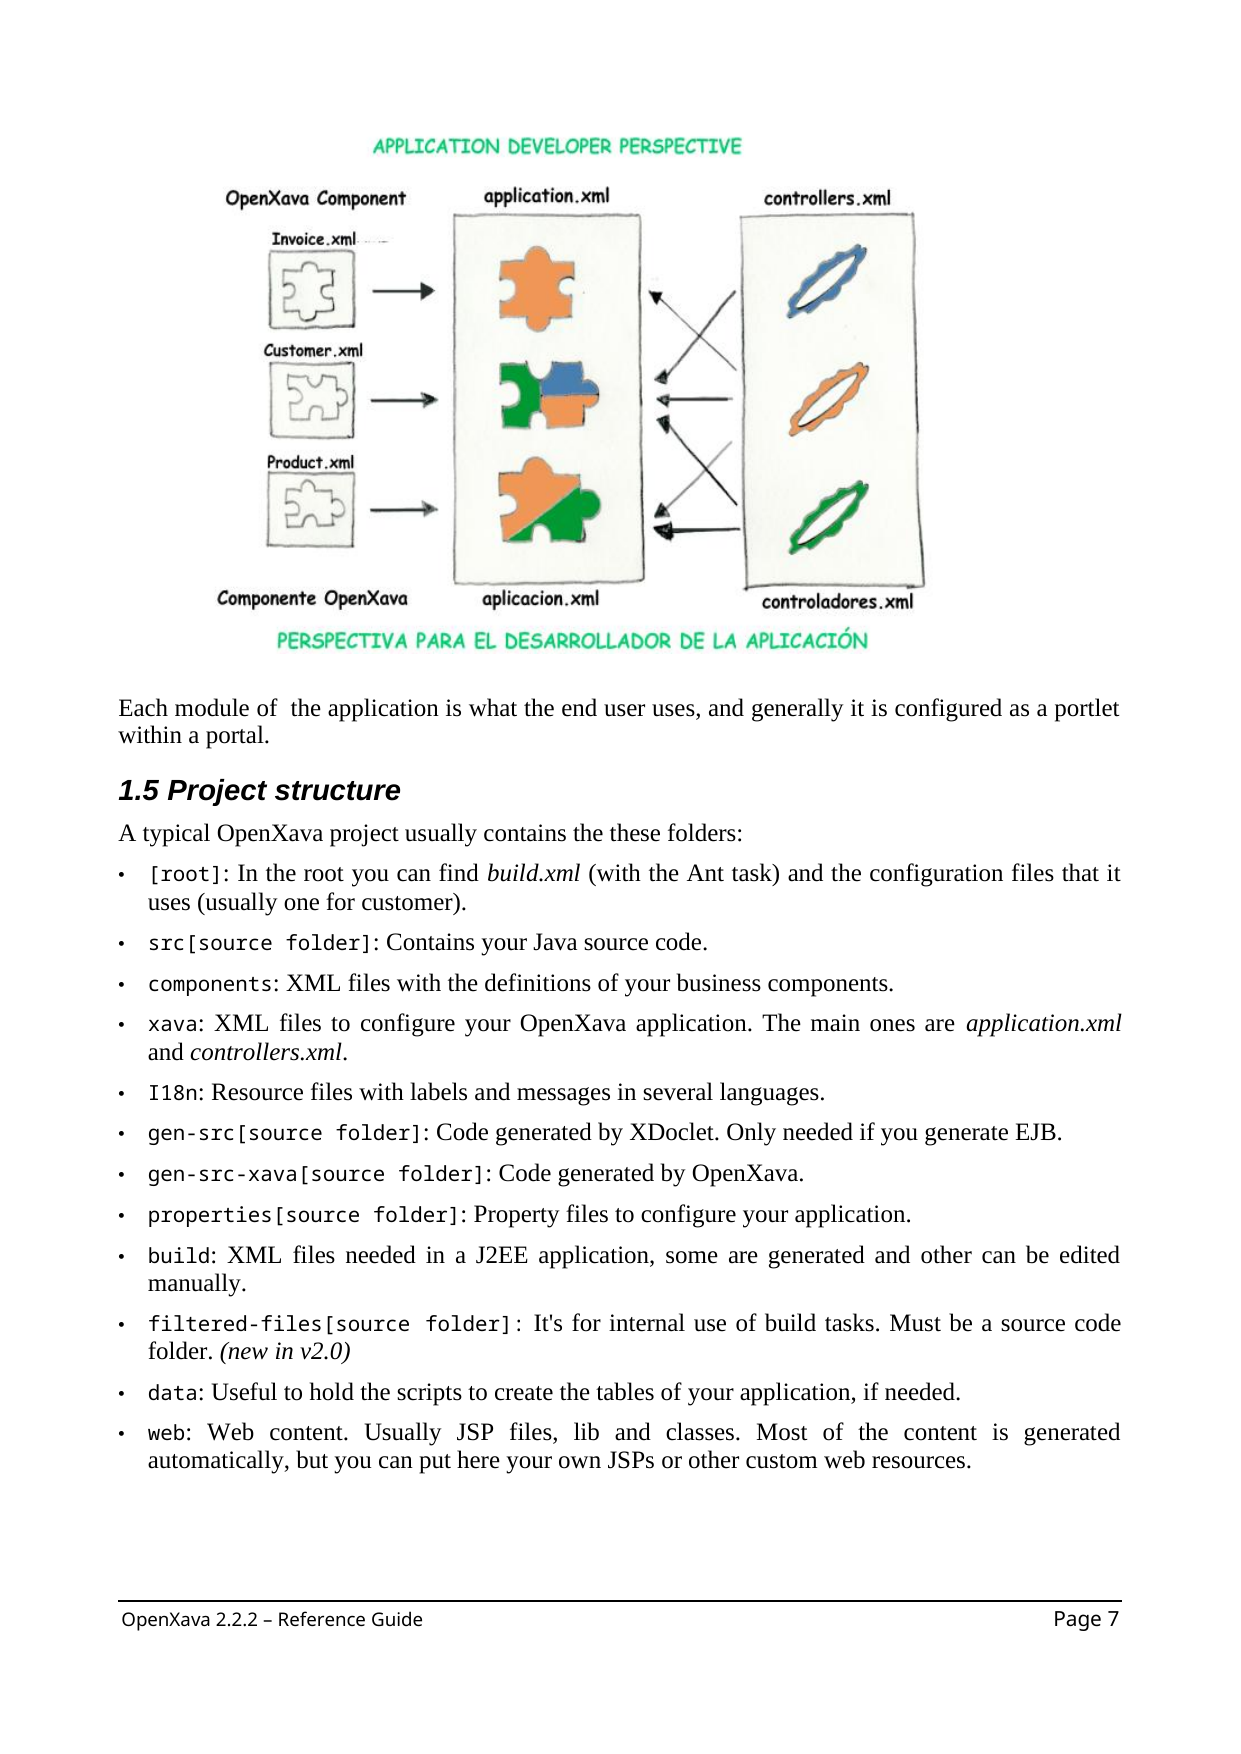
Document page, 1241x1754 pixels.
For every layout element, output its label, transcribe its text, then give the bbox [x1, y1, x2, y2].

subtitle Project structure [118, 774, 1122, 807]
list data: Useful to hold the scripts to create the tables of your application, if needed. [118, 1378, 1122, 1406]
list properties[source folder]: Property files to configure your application. [118, 1200, 1122, 1228]
text Each module of the application is what the end user uses, and generally it is configured as a portlet within a portal. [118, 694, 1122, 749]
list src[source folder]: Contains your Java source code. [118, 928, 1122, 956]
list xava: XML files to configure your OpenXava application. The main ones are application.xml and controllers.xml. [118, 1009, 1122, 1065]
list build: XML files needed in a J2EE application, some are generated and other can be edited manually. [118, 1241, 1122, 1297]
list gen-src[source folder]: Code generated by XDoclet. Only needed if you generate EJB. [118, 1118, 1122, 1147]
list I18n: Resource files with labels and messages in several languages. [118, 1078, 1122, 1106]
text A typical OpenXava project usually contains the these folders: [118, 819, 1122, 847]
list components: XML files with the definitions of your business components. [118, 969, 1122, 997]
picture [205, 118, 991, 654]
list web: Web content. Usually JSP files, lib and classes. Most of the content is generated automatically, but you can put here your own JSPs or other custom web resources. [118, 1418, 1122, 1474]
list gen-src-xava[source folder]: Code generated by OpenXava. [118, 1159, 1122, 1187]
list filtered-files[source folder]: It's for internal use of build tasks. Must be a source code folder. (new in v2.0) [118, 1309, 1122, 1365]
list [root]: In the root you can find build.xml (with the Ant task) and the configuration files that it uses (usually one for customer). [118, 859, 1122, 915]
